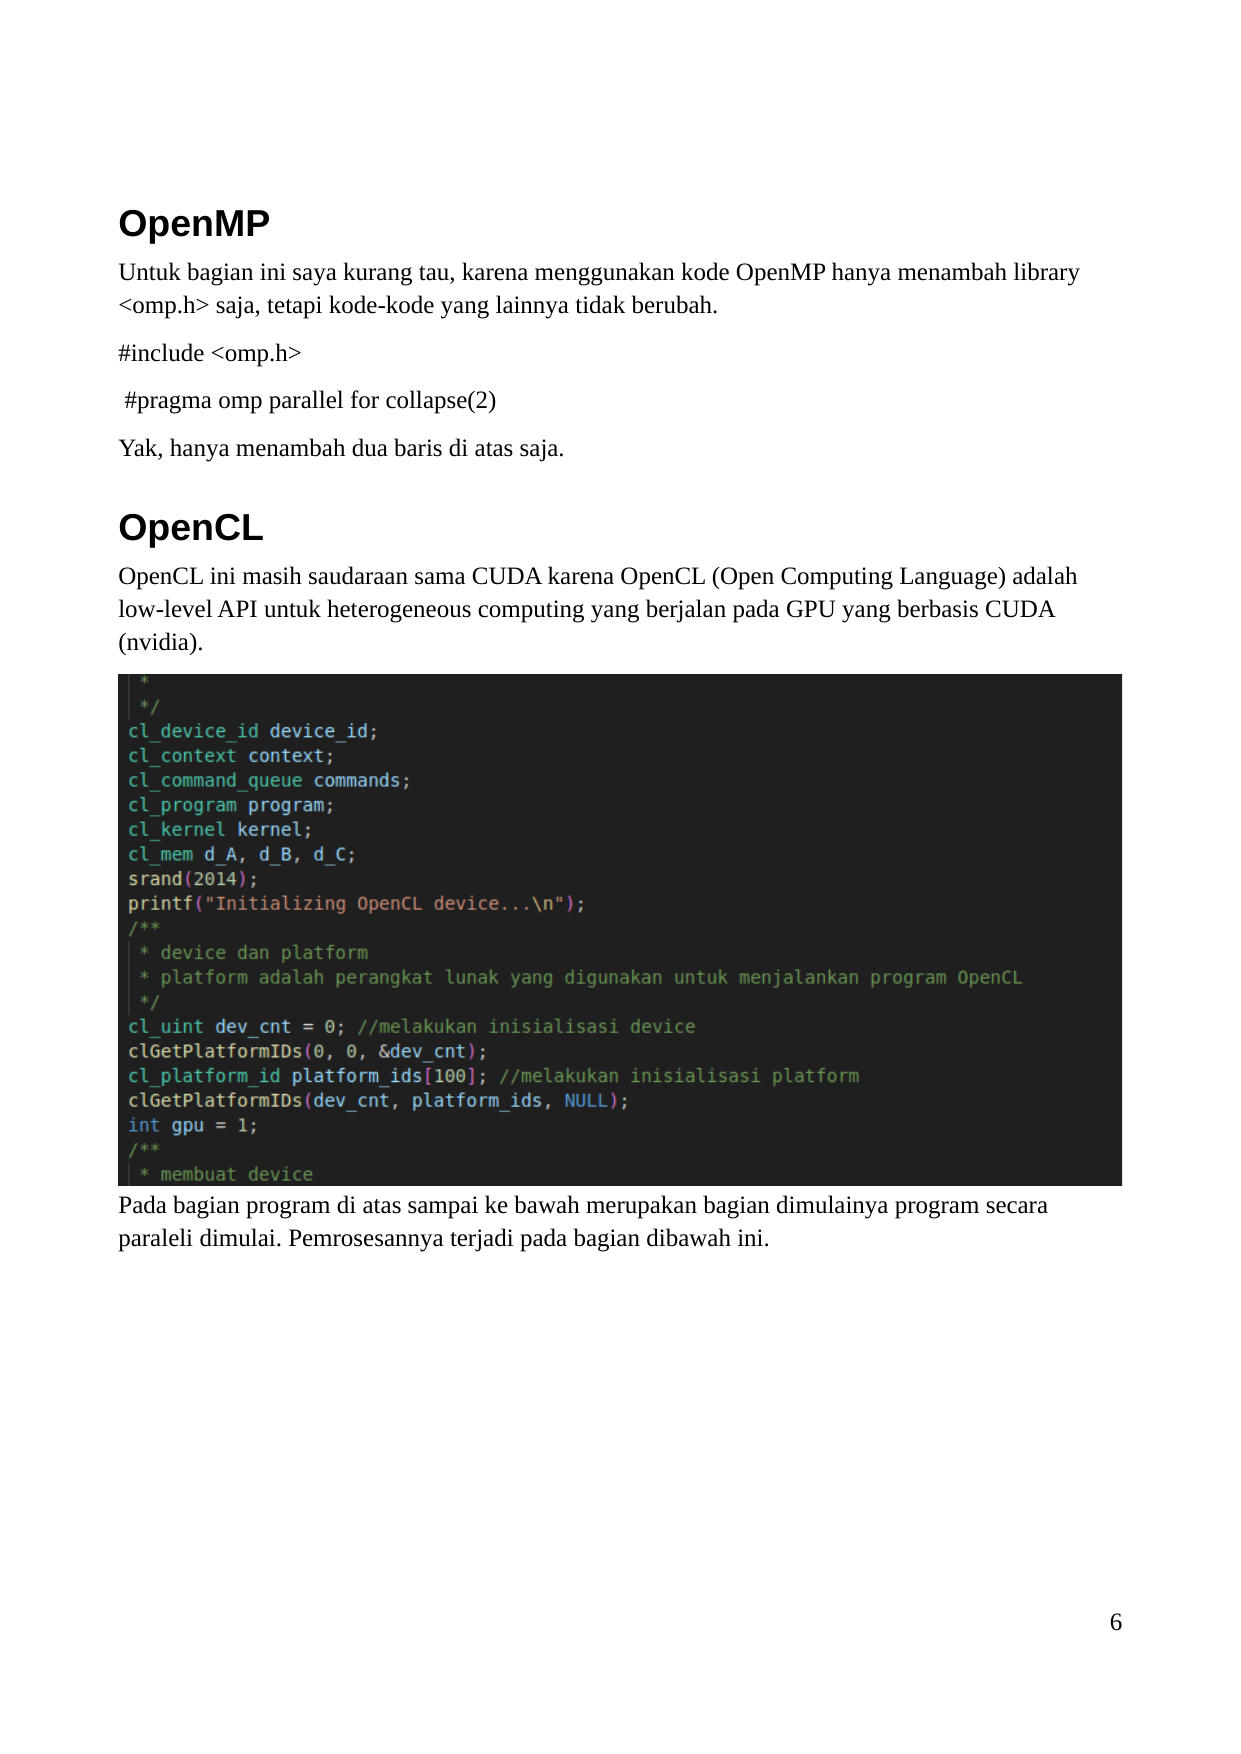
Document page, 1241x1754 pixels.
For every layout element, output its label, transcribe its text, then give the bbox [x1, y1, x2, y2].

text Yak, hanya menambah dua baris di atas saja. [118, 433, 1122, 462]
text Pada bagian program di atas sampai ke bawah merupakan bagian dimulainya program secara paraleli dimulai. Pemrosesannya terjadi pada bagian dibawah ini. [118, 1186, 1122, 1252]
text Untuk bagian ini saya kurang tau, karena menggunakan kode OpenMP hanya menambah library <omp.h> saja, tetapi kode-kode yang lainnya tidak berubah. [118, 257, 1122, 319]
picture [118, 674, 1123, 1186]
subtitle OpenCL [118, 505, 1122, 548]
subtitle OpenMP [118, 201, 1122, 244]
text #include <omp.h> [118, 338, 1122, 366]
text OpenCL ini masih saudaraan sama CUDA karena OpenCL (Open Computing Language) adalah low-level API untuk heterogeneous computing yang berjalan pada GPU yang berbasis CUDA (nvidia). [118, 561, 1122, 656]
text #pragma omp parallel for collapse(2) [118, 385, 1122, 414]
